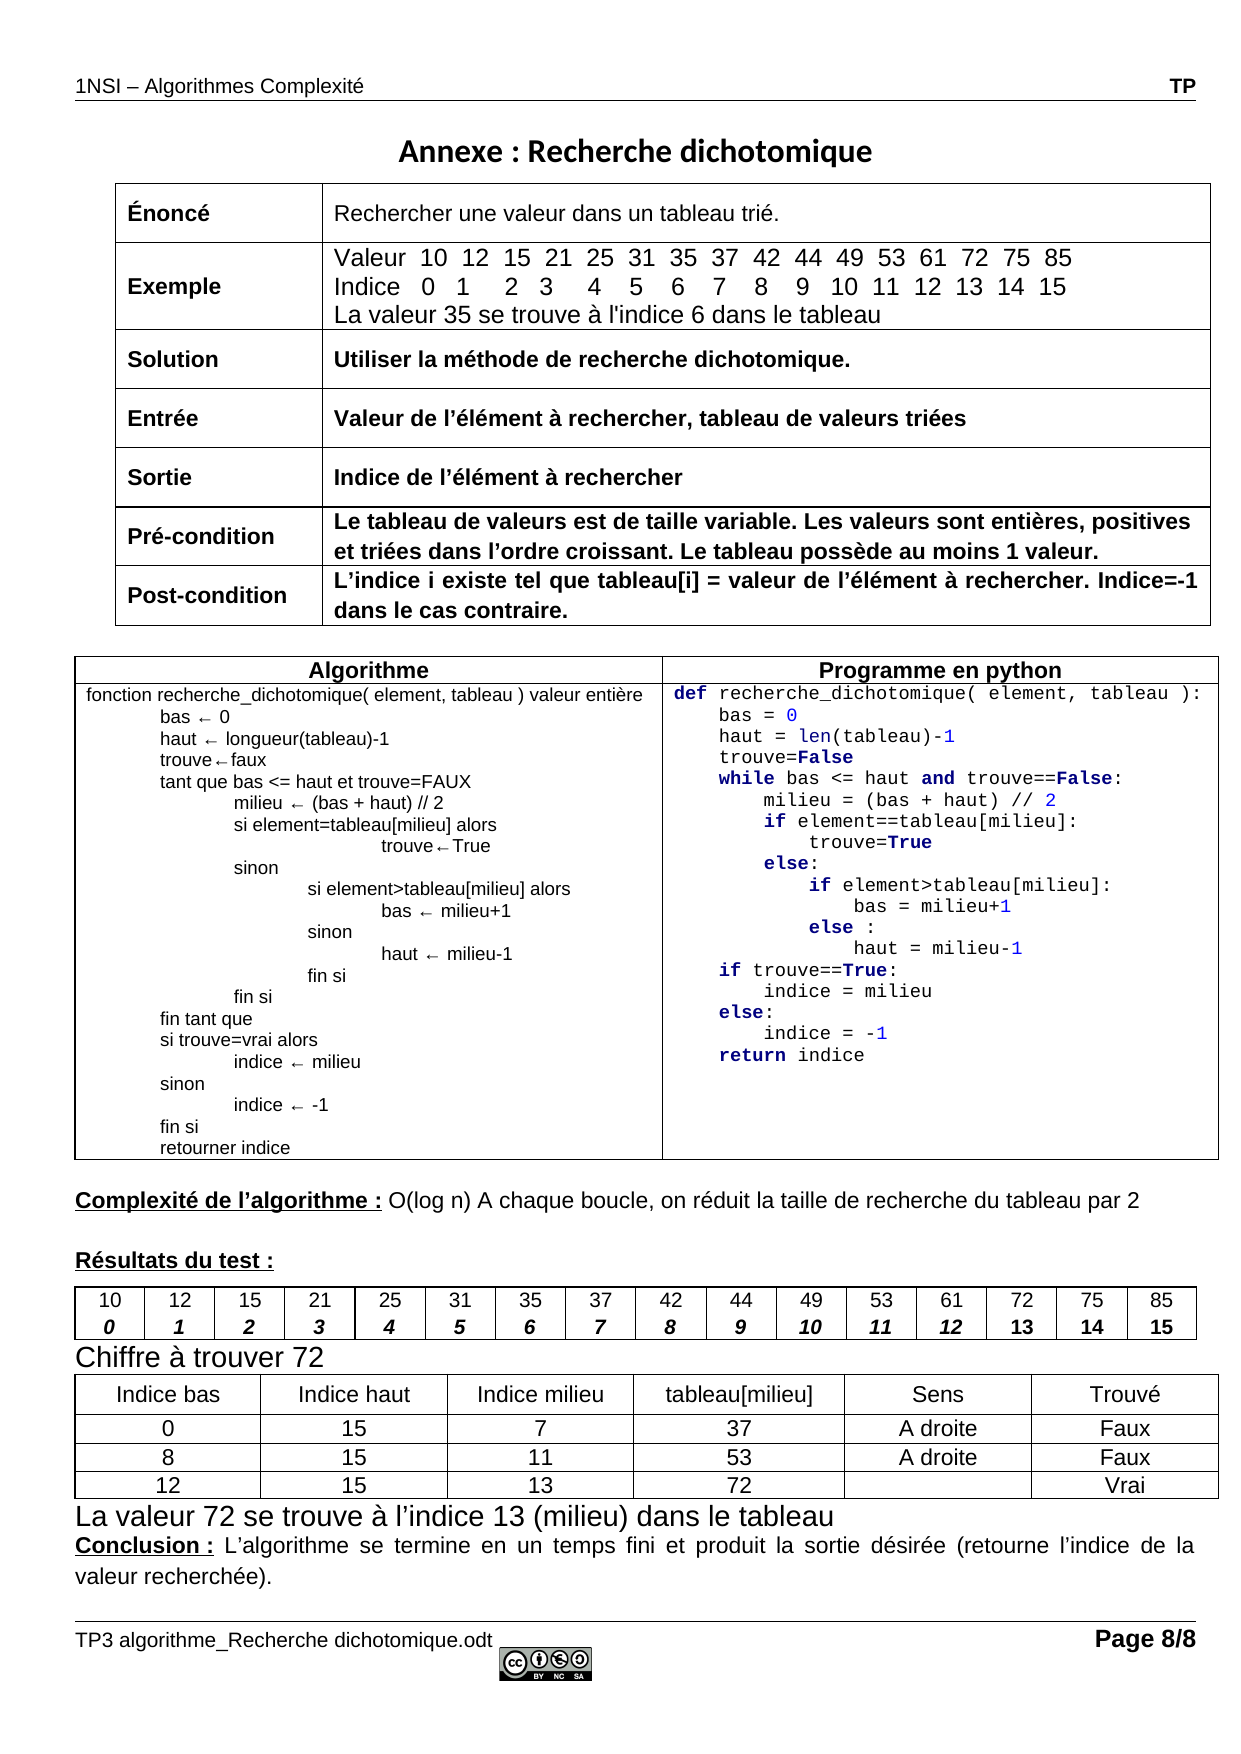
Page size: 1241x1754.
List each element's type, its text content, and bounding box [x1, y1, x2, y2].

table_header Rechercher une valeur dans un tableau trié. [323, 184, 1210, 242]
table_header Énoncé [116, 184, 322, 242]
text Chiffre à trouver 72 [75, 1340, 1196, 1373]
text La valeur 72 se trouve à l’indice 13 (milieu) dans le tableau [75, 1499, 1196, 1532]
table_cell 12 [76, 1472, 260, 1498]
table_header 15 2 [215, 1288, 284, 1339]
table_cell Valeur de l’élément à rechercher, tableau de valeurs triées [323, 389, 1210, 447]
table_header 37 7 [566, 1288, 635, 1339]
table_cell Valeur 10 12 15 21 25 31 35 37 42 44 49 53 61 72 75 85 Indice 0 1 2 3 4 5 6 7 8 9 10 11 12 13 14 15 La valeur 35 se trouve à l'indice 6 dans le tableau [323, 243, 1210, 329]
table_cell A droite [845, 1415, 1031, 1443]
table_cell 15 [261, 1444, 447, 1471]
table_header Indice milieu [448, 1375, 633, 1414]
table_cell Utiliser la méthode de recherche dichotomique. [323, 330, 1210, 388]
table_cell Vrai [1032, 1472, 1218, 1498]
table_header 35 6 [496, 1288, 565, 1339]
table_cell Le tableau de valeurs est de taille variable. Les valeurs sont entières, positives et triées dans l’ordre croissant. Le tableau possède au moins 1 valeur. [323, 508, 1210, 565]
table_cell 0 [76, 1415, 260, 1443]
table_cell 7 [448, 1415, 633, 1443]
text Complexité de l’algorithme : O(log n) A chaque boucle, on réduit la taille de recherche du tableau par 2 [75, 1187, 1196, 1213]
table_cell L’indice i existe tel que tableau[i] = valeur de l’élément à rechercher. Indice=-1 dans le cas contraire. [323, 566, 1210, 624]
table_cell fonction recherche_dichotomique( element, tableau ) valeur entière bas ← 0 haut ← longueur(tableau)-1 trouve←faux tant que bas <= haut et trouve=FAUX milieu ← (bas + haut) // 2 si element=tableau[milieu] alors trouve←True sinon si element>tableau[milieu] alors bas ← milieu+1 sinon haut ← milieu-1 fin si fin si fin tant que si trouve=vrai alors indice ← milieu sinon indice ← -1 fin si retourner indice [76, 684, 662, 1158]
table_header 49 10 [777, 1288, 846, 1339]
table_cell 37 [634, 1415, 844, 1443]
table_header Indice haut [261, 1375, 447, 1414]
table_cell [845, 1472, 1031, 1498]
table_header 61 12 [917, 1288, 986, 1339]
picture [499, 1647, 592, 1681]
table_header Algorithme [76, 657, 662, 683]
table_header 75 14 [1057, 1288, 1127, 1339]
table_cell 8 [76, 1444, 260, 1471]
table_cell 13 [448, 1472, 633, 1498]
table_cell 53 [634, 1444, 844, 1471]
table_header Trouvé [1032, 1375, 1218, 1414]
text Conclusion : L’algorithme se termine en un temps fini et produit la sortie désirée (retourne l’indice de la valeur recherchée). [75, 1532, 1196, 1589]
table_cell Faux [1032, 1415, 1218, 1443]
table_cell Faux [1032, 1444, 1218, 1471]
text Résultats du test : [75, 1247, 1196, 1274]
table_cell Pré-condition [116, 508, 322, 565]
table_cell 72 [634, 1472, 844, 1498]
table_header 85 15 [1128, 1288, 1196, 1339]
table_cell def recherche_dichotomique( element, tableau ): bas = 0 haut = len(tableau)-1 trouve=False while bas <= haut and trouve==False: milieu = (bas + haut) // 2 if element==tableau[milieu]: trouve=True else: if element>tableau[milieu]: bas = milieu+1 else : haut = milieu-1 if trouve==True: indice = milieu else: indice = -1 return indice [663, 684, 1218, 1158]
table_header 10 0 [76, 1288, 144, 1339]
table_cell Entrée [116, 389, 322, 447]
table_header 31 5 [426, 1288, 495, 1339]
table_cell 11 [448, 1444, 633, 1471]
table_header Indice bas [76, 1375, 260, 1414]
table_cell 15 [261, 1415, 447, 1443]
table_header 42 8 [636, 1288, 706, 1339]
table_cell Indice de l’élément à rechercher [323, 448, 1210, 506]
table_cell 15 [261, 1472, 447, 1498]
table_cell Exemple [116, 243, 322, 329]
table_header 44 9 [707, 1288, 776, 1339]
table_cell Solution [116, 330, 322, 388]
list Annexe : Recherche dichotomique [75, 129, 1196, 170]
table_header 12 1 [145, 1288, 214, 1339]
table_header Programme en python [663, 657, 1218, 683]
table_cell Sortie [116, 448, 322, 506]
table_header 25 4 [356, 1288, 425, 1339]
table_header Sens [845, 1375, 1031, 1414]
table_cell A droite [845, 1444, 1031, 1471]
table_header 21 3 [285, 1288, 354, 1339]
table_cell Post-condition [116, 566, 322, 624]
table_header tableau[milieu] [634, 1375, 844, 1414]
table_header 53 11 [847, 1288, 916, 1339]
table_header 72 13 [987, 1288, 1056, 1339]
